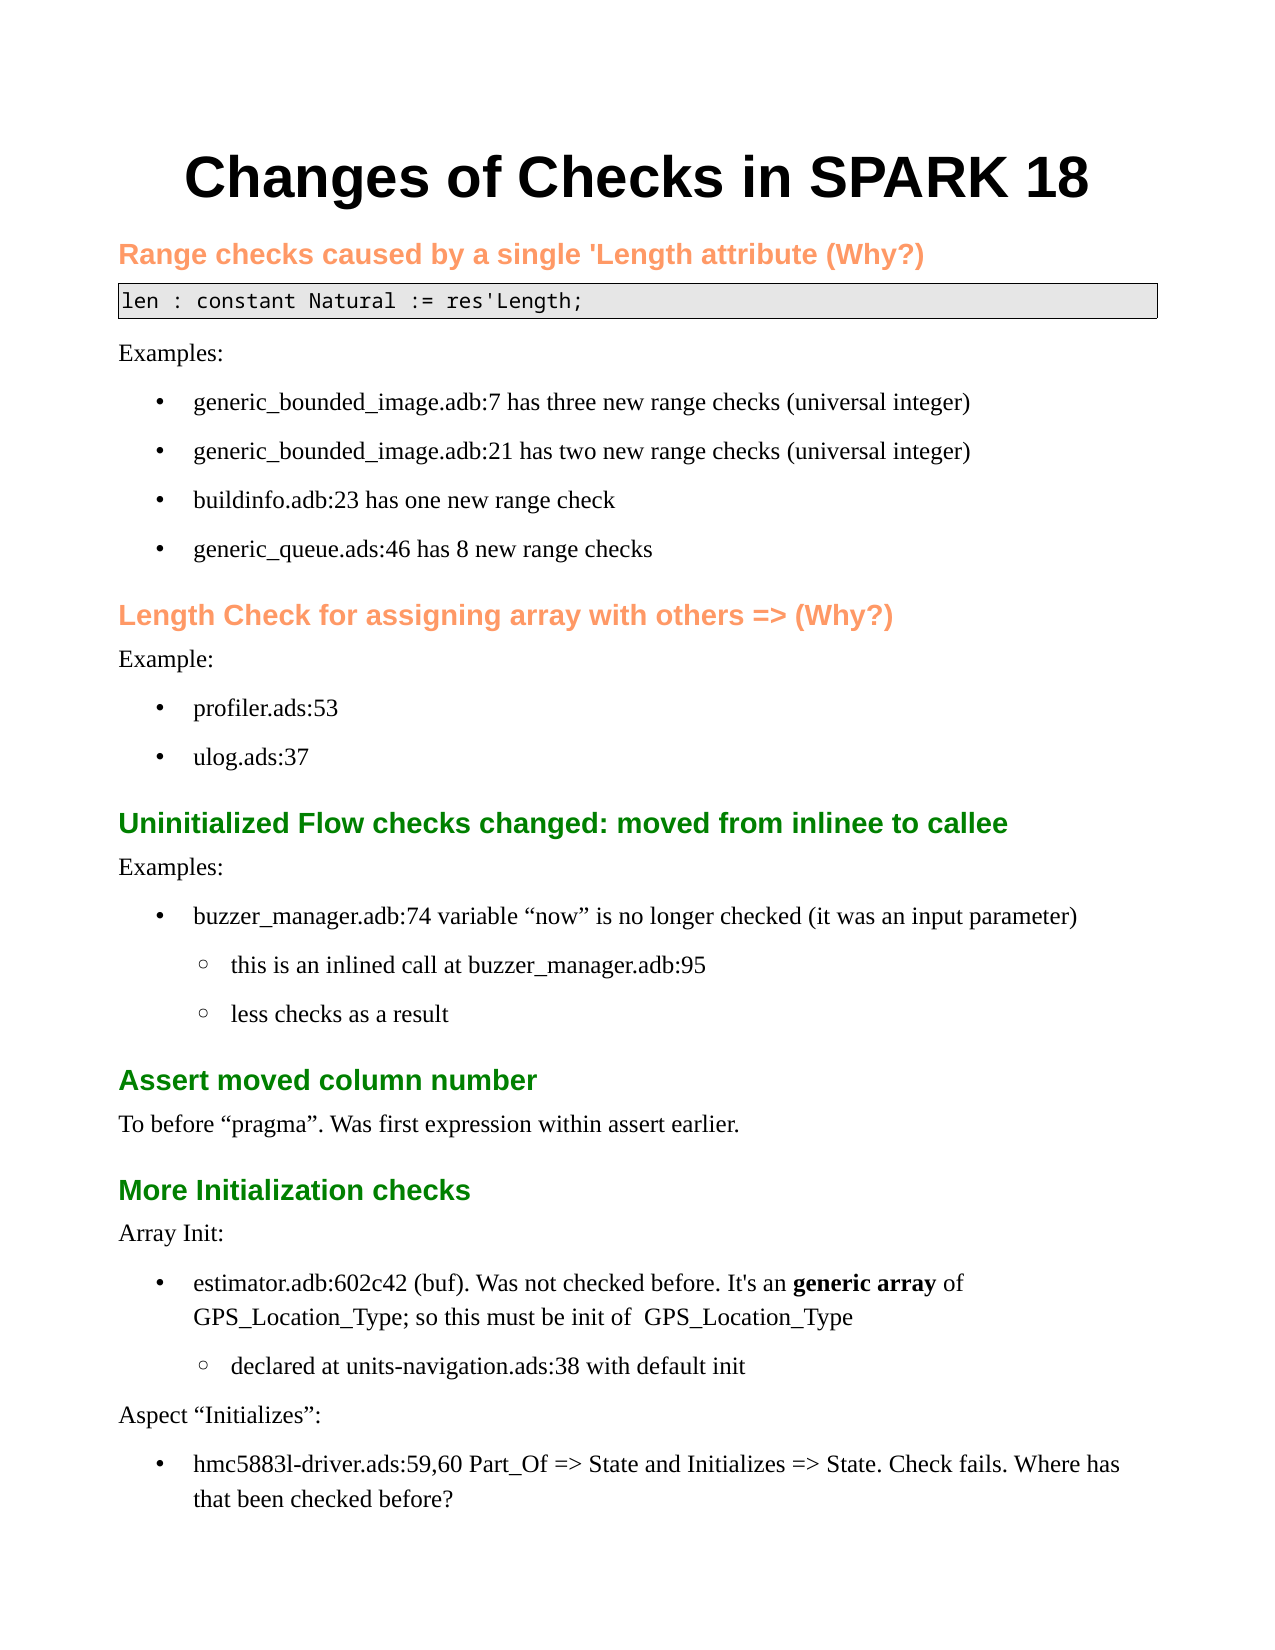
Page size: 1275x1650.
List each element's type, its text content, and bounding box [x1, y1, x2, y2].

text Array Init: [118, 1218, 1157, 1247]
list generic_queue.ads:46 has 8 new range checks [156, 534, 1157, 563]
subtitle Assert moved column number [118, 1063, 1157, 1096]
subtitle Range checks caused by a single 'Length attribute (Why?) [118, 237, 1157, 271]
list declared at units-navigation.ads:38 with default init [193, 1351, 1157, 1380]
text Example: [118, 644, 1157, 673]
text Examples: [118, 852, 1157, 881]
list ulog.ads:37 [156, 742, 1157, 771]
subtitle Length Check for assigning array with others => (Why?) [118, 598, 1157, 632]
text len : constant Natural := res'Length; [119, 284, 1157, 318]
list less checks as a result [193, 999, 1157, 1028]
list buildinfo.adb:23 has one new range check [156, 485, 1157, 514]
list hmc5883l-driver.ads:59,60 Part_Of => State and Initializes => State. Check fails. Where has that been checked before? [156, 1449, 1157, 1512]
list buzzer_manager.adb:74 variable “now” is no longer checked (it was an input parameter) [156, 901, 1157, 930]
subtitle Uninitialized Flow checks changed: moved from inlinee to callee [118, 806, 1157, 839]
list estimator.adb:602c42 (buf). Was not checked before. It's an generic array of GPS_Location_Type; so this must be init of GPS_Location_Type [156, 1268, 1157, 1331]
list profiler.ads:53 [156, 693, 1157, 722]
list this is an inlined call at buzzer_manager.adb:95 [193, 950, 1157, 979]
title Changes of Checks in SPARK 18 [118, 143, 1157, 210]
list generic_bounded_image.adb:21 has two new range checks (universal integer) [156, 436, 1157, 465]
list generic_bounded_image.adb:7 has three new range checks (universal integer) [156, 387, 1157, 416]
text Examples: [118, 338, 1157, 367]
text To before “pragma”. Was first expression within assert earlier. [118, 1109, 1157, 1138]
subtitle More Initialization checks [118, 1172, 1157, 1206]
text Aspect “Initializes”: [118, 1400, 1157, 1429]
